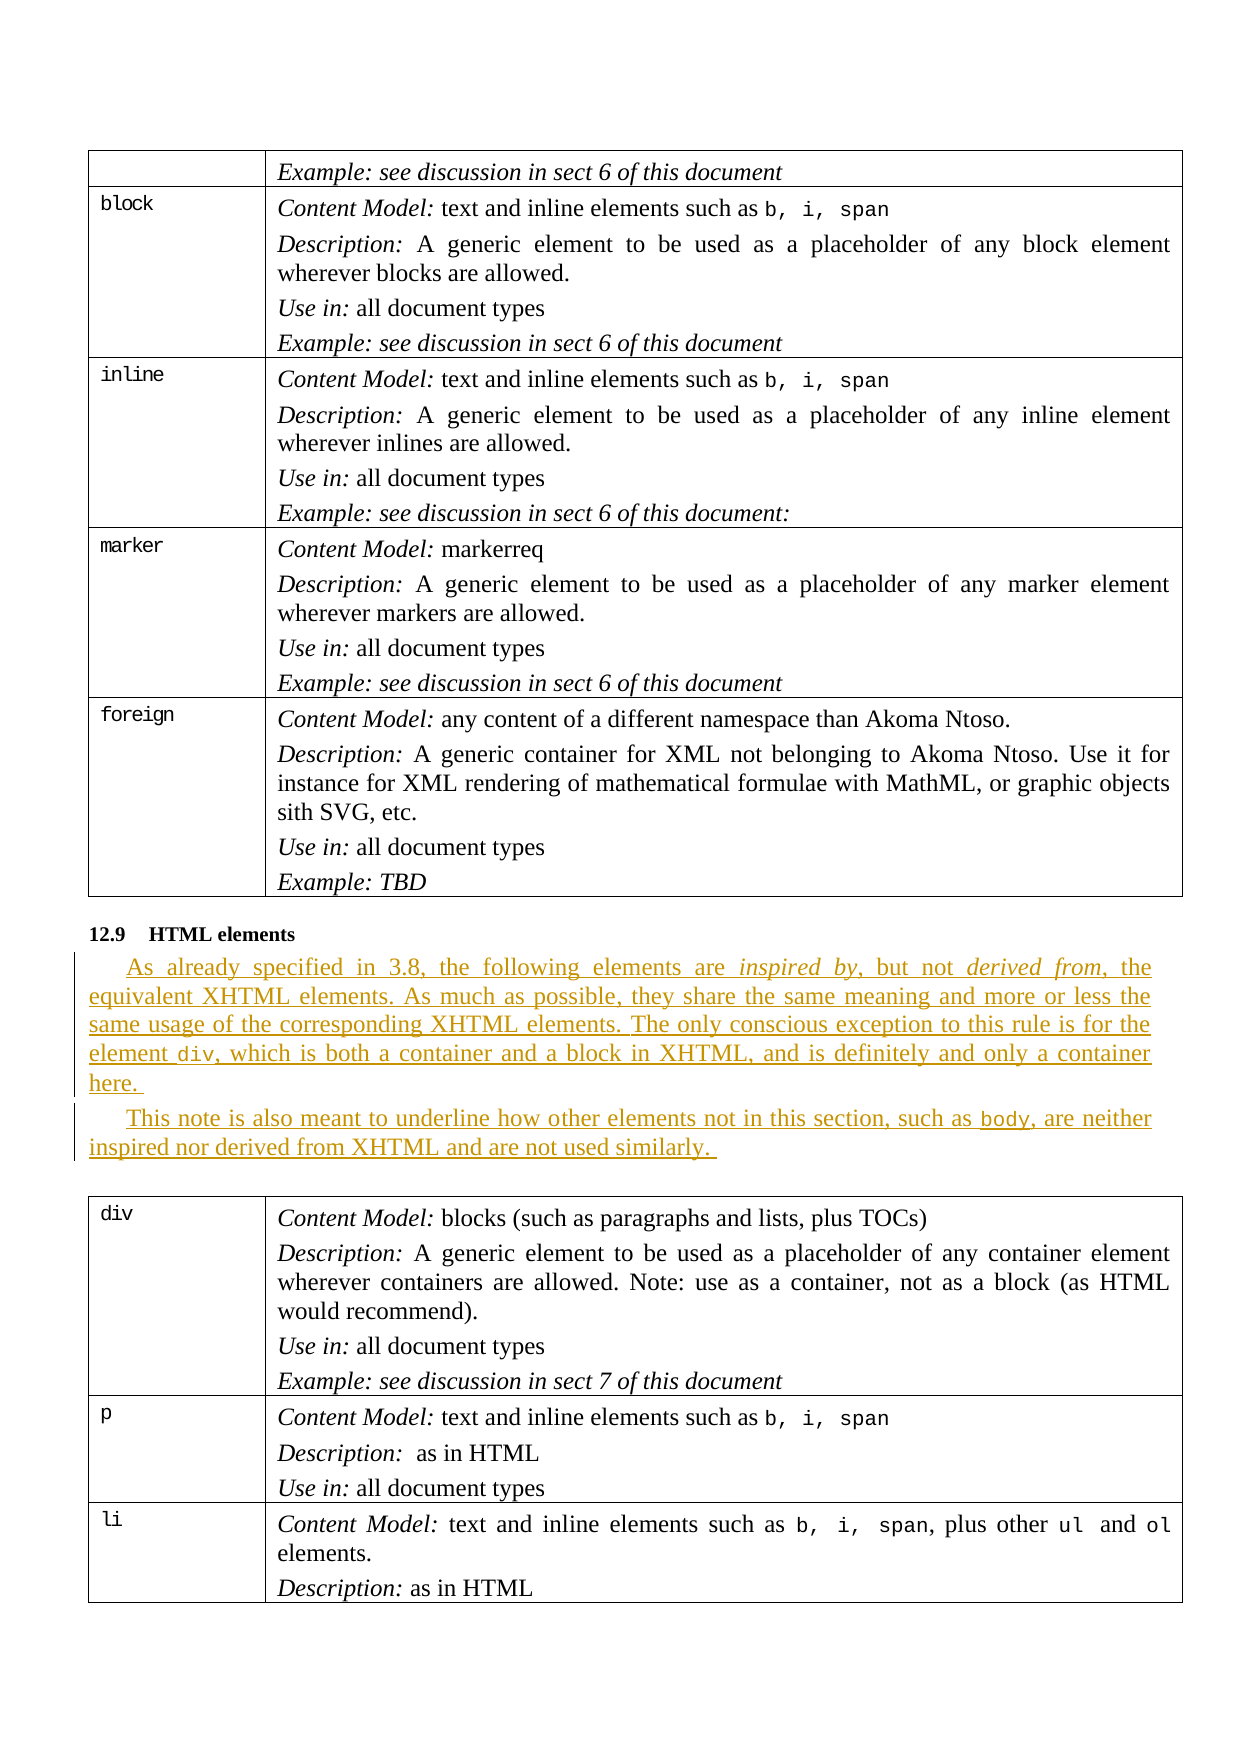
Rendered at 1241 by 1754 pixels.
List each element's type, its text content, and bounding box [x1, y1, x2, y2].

table_cell foreign [89, 698, 265, 896]
table_header Content Model: blocks (such as paragraphs and lists, plus TOCs) Description: A generic element to be used as a placeholder of any container element wherever containers are allowed. Note: use as a container, not as a block (as HTML would recommend). Use in: all document types Example: see discussion in sect 7 of this document [266, 1197, 1182, 1395]
table_cell block [89, 187, 265, 357]
table_cell [89, 151, 265, 186]
table_cell li [89, 1503, 265, 1602]
table_cell Content Model: text and inline elements such as b, i, span Description: as in HTML Use in: all document types [266, 1396, 1182, 1502]
text same usage of the corresponding XHTML elements. The only conscious exception to this rule is for the [89, 1007, 1151, 1034]
table_cell marker [89, 528, 265, 697]
table_cell inline [89, 358, 265, 527]
table_cell Content Model: text and inline elements such as b, i, span Description: A generic element to be used as a placeholder of any block element wherever blocks are allowed. Use in: all document types Example: see discussion in sect 6 of this document [266, 187, 1182, 357]
text element div, which is both a container and a block in XHTML, and is definitely and only a container [89, 1035, 1151, 1064]
text here. [89, 1065, 1151, 1097]
subtitle HTML elements [89, 922, 1151, 946]
table_cell Content Model: any content of a different namespace than Akoma Ntoso. Description: A generic container for XML not belonging to Akoma Ntoso. Use it for instance for XML rendering of mathematical formulae with MathML, or graphic objects sith SVG, etc. Use in: all document types Example: TBD [266, 698, 1182, 896]
text As already specified in 3.8, the following elements are inspired by, but not derived from, the equivalent XHTML elements. As much as possible, they share the same meaning and more or less the [89, 952, 1151, 1006]
table_cell Content Model: text and inline elements such as b, i, span, plus other ul and ol elements. Description: as in HTML [266, 1503, 1182, 1602]
table_cell Example: see discussion in sect 6 of this document [266, 151, 1182, 186]
table_header div [89, 1197, 265, 1395]
text This note is also meant to underline how other elements not in this section, such as body, are neither inspired nor derived from XHTML and are not used similarly. [89, 1103, 1151, 1161]
table_cell Content Model: markerreq Description: A generic element to be used as a placeholder of any marker element wherever markers are allowed. Use in: all document types Example: see discussion in sect 6 of this document [266, 528, 1182, 697]
table_cell p [89, 1396, 265, 1502]
table_cell Content Model: text and inline elements such as b, i, span Description: A generic element to be used as a placeholder of any inline element wherever inlines are allowed. Use in: all document types Example: see discussion in sect 6 of this document: [266, 358, 1182, 527]
